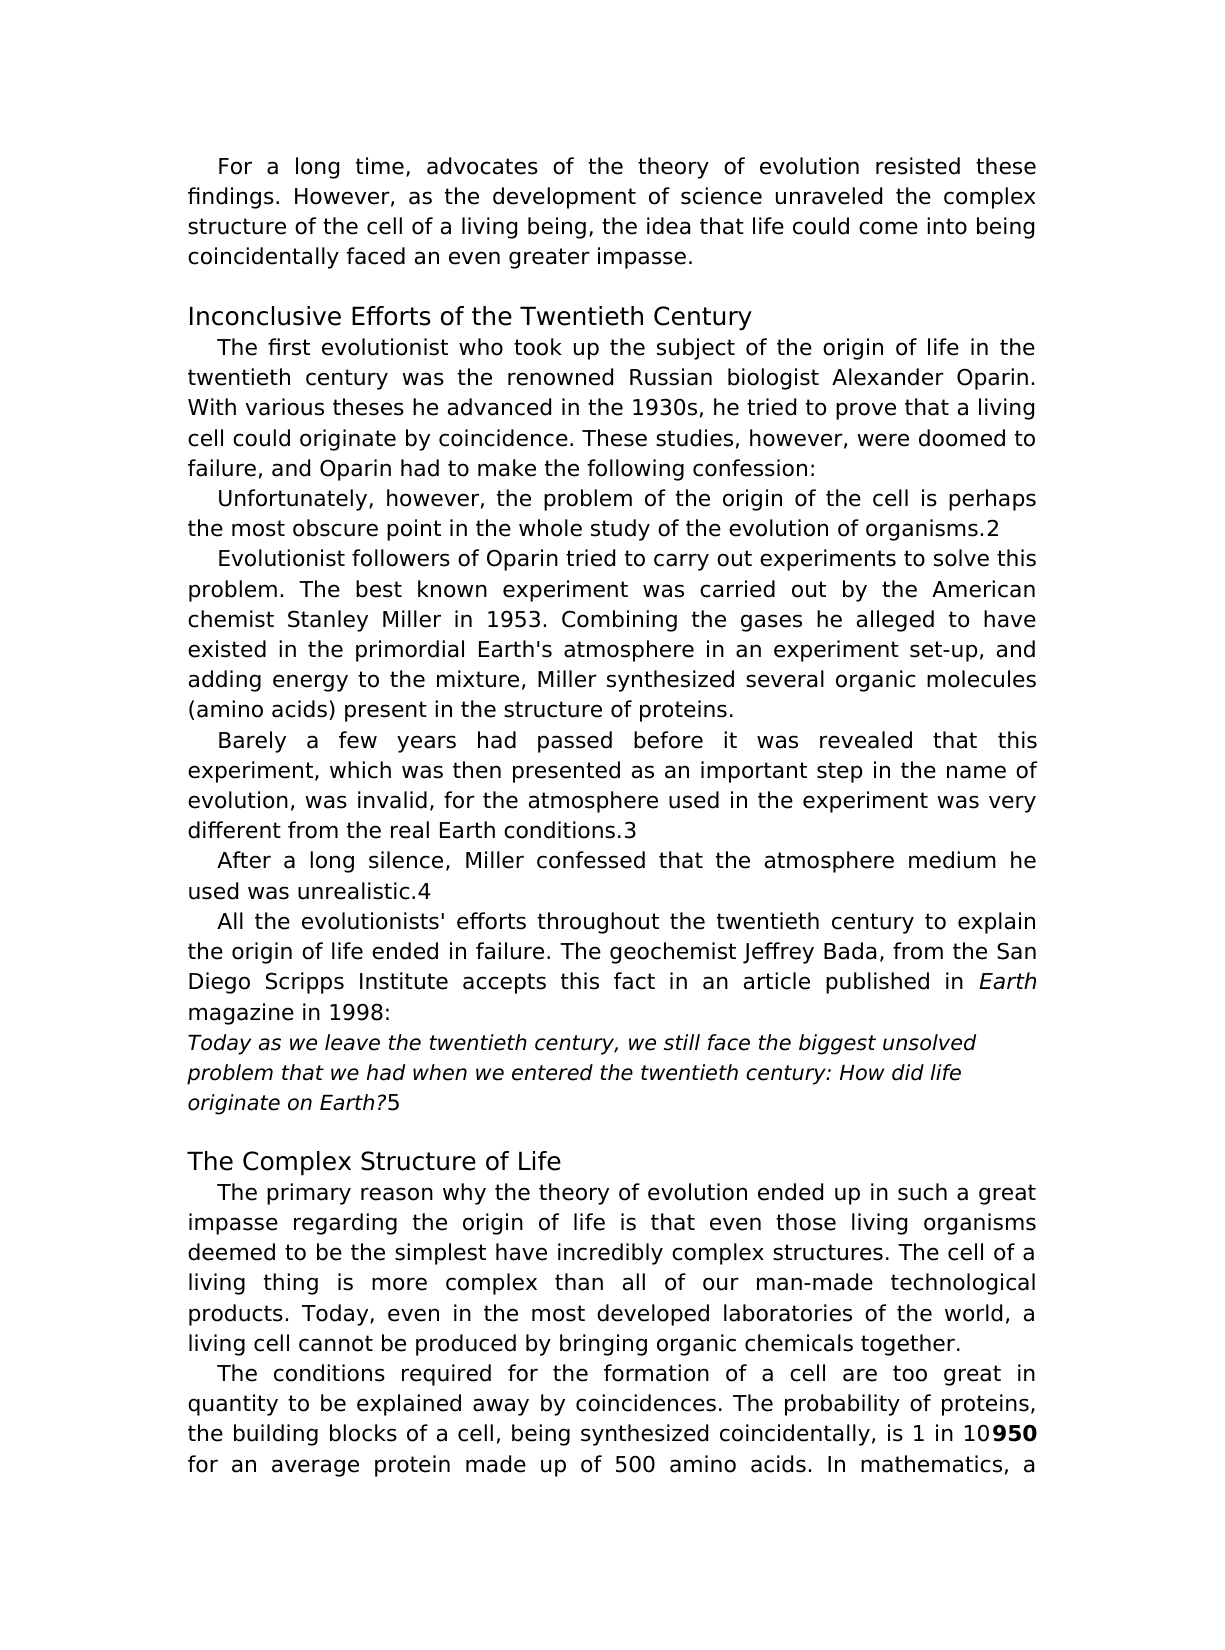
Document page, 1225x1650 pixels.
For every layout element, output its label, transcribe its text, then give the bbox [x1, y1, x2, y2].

text After a long silence, Miller confessed that the atmosphere medium he used was unrealistic.4 [187, 845, 1037, 905]
text Unfortunately, however, the problem of the origin of the cell is perhaps the most obscure point in the whole study of the evolution of organisms.2 [187, 482, 1037, 543]
subtitle The Complex Structure of Life [187, 1147, 1037, 1176]
subtitle Inconclusive Efforts of the Twentieth Century [187, 301, 1037, 331]
text All the evolutionists' efforts throughout the twentieth century to explain the origin of life ended in failure. The geochemist Jeffrey Bada, from the San Diego Scripps Institute accepts this fact in an article published in Earth magazine in 1998: [187, 905, 1037, 1026]
text The conditions required for the formation of a cell are too great in quantity to be explained away by coincidences. The probability of proteins, the building blocks of a cell, being synthesized coincidentally, is 1 in 10950 for an average protein made up of 500 amino acids. In mathematics, a [187, 1357, 1037, 1478]
text For a long time, advocates of the theory of evolution resisted these findings. However, as the development of science unraveled the complex structure of the cell of a living being, the idea that life could come into being coincidentally faced an even greater impasse. [187, 150, 1037, 271]
text Evolutionist followers of Oparin tried to carry out experiments to solve this problem. The best known experiment was carried out by the American chemist Stanley Miller in 1953. Combining the gases he alleged to have existed in the primordial Earth's atmosphere in an experiment set-up, and adding energy to the mixture, Miller synthesized several organic molecules (amino acids) present in the structure of proteins. [187, 543, 1037, 724]
text The first evolutionist who took up the subject of the origin of life in the twentieth century was the renowned Russian biologist Alexander Oparin. With various theses he advanced in the 1930s, he tried to prove that a living cell could originate by coincidence. These studies, however, were doomed to failure, and Oparin had to make the following confession: [187, 331, 1037, 482]
text The primary reason why the theory of evolution ended up in such a great impasse regarding the origin of life is that even those living organisms deemed to be the simplest have incredibly complex structures. The cell of a living thing is more complex than all of our man-made technological products. Today, even in the most developed laboratories of the world, a living cell cannot be produced by bringing organic chemicals together. [187, 1176, 1037, 1357]
text Barely a few years had passed before it was revealed that this experiment, which was then presented as an important step in the name of evolution, was invalid, for the atmosphere used in the experiment was very different from the real Earth conditions.3 [187, 724, 1037, 845]
text Today as we leave the twentieth century, we still face the biggest unsolved problem that we had when we entered the twentieth century: How did life originate on Earth?5 [187, 1026, 1037, 1117]
